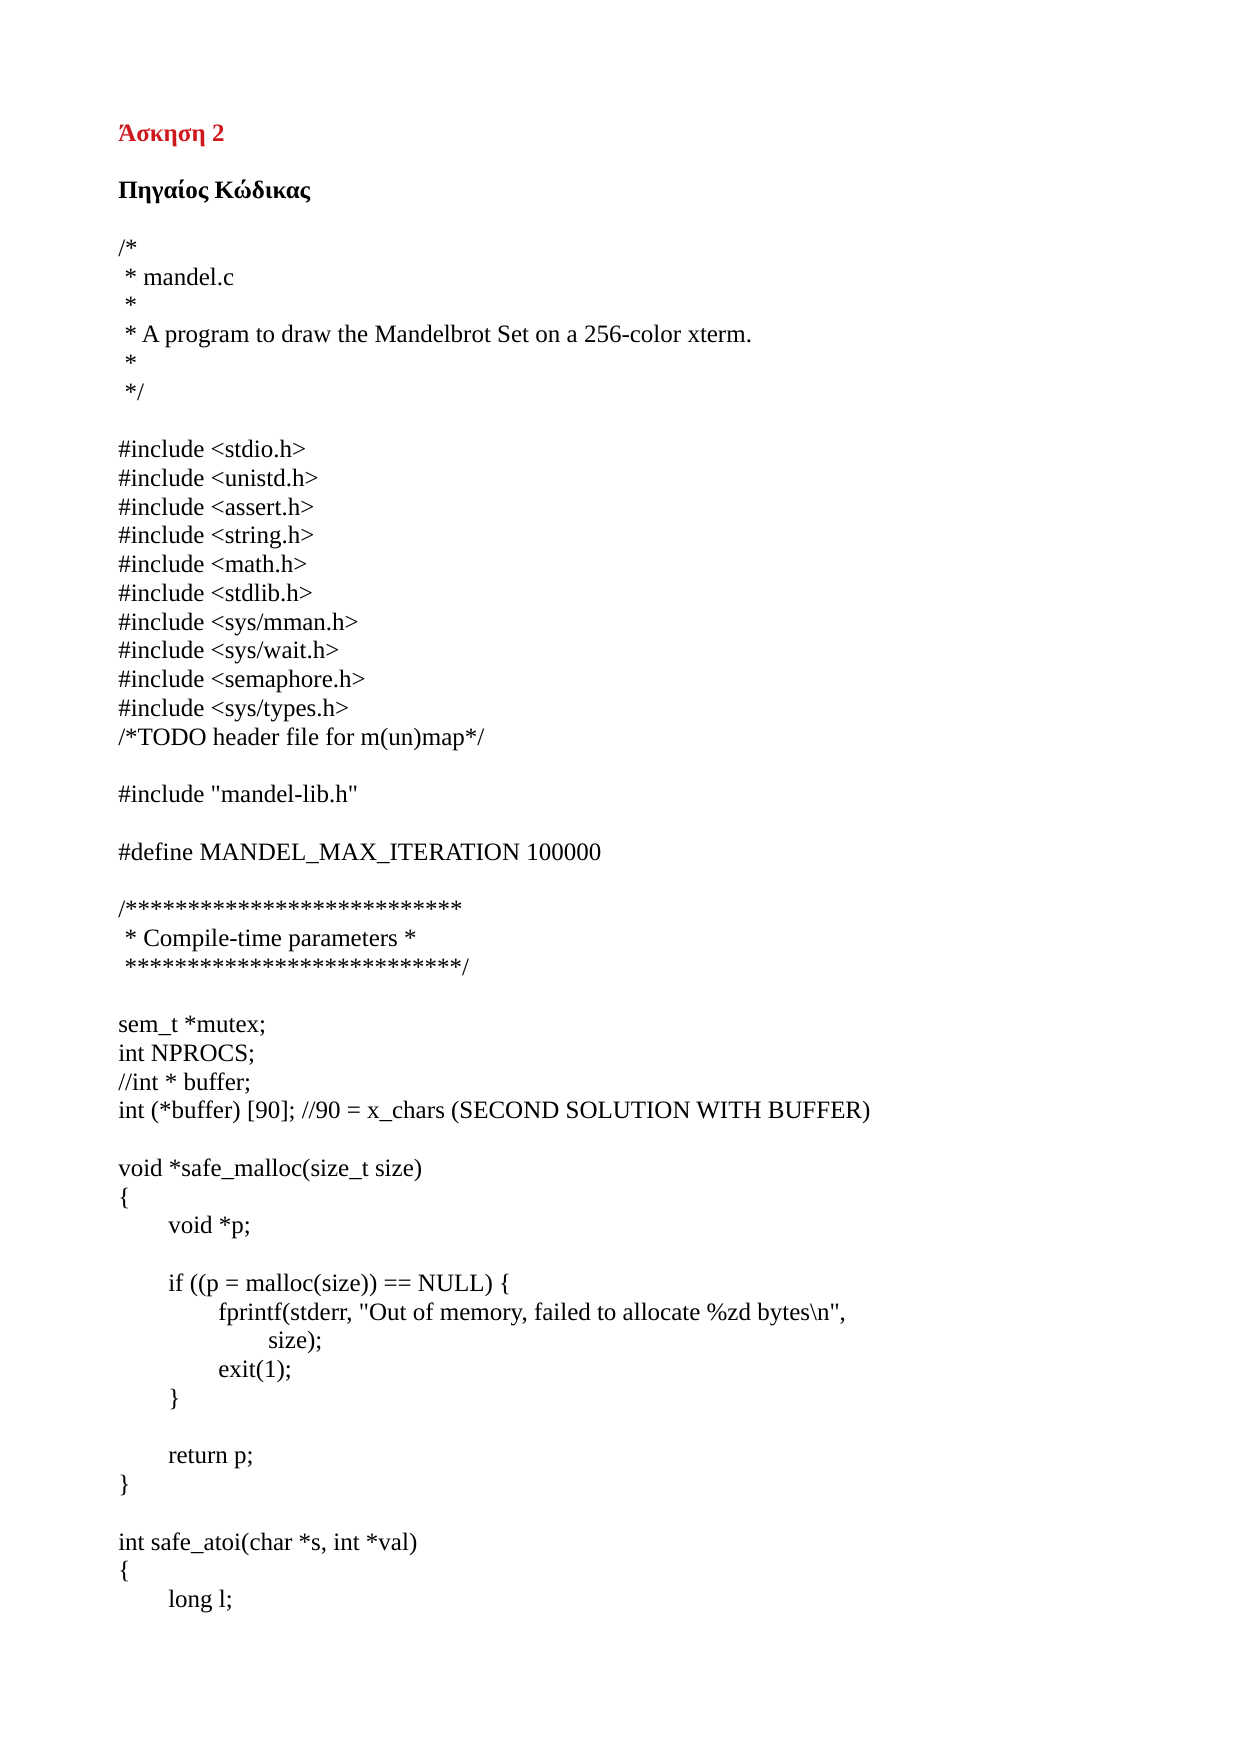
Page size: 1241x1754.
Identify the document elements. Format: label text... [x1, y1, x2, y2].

text * A program to draw the Mandelbrot Set on a 256-color xterm. [118, 319, 1122, 348]
text #include <sys/wait.h> [118, 636, 1122, 664]
text #include "mandel-lib.h" [118, 779, 1122, 808]
text * [118, 291, 1122, 319]
text int NPROCS; [118, 1038, 1122, 1067]
text #include <unistd.h> [118, 463, 1122, 492]
text fprintf(stderr, "Out of memory, failed to allocate %zd bytes\n", [118, 1297, 1122, 1326]
text { [118, 1182, 1122, 1211]
text ***************************/ [118, 952, 1122, 981]
text #include <string.h> [118, 521, 1122, 549]
text sem_t *mutex; [118, 1009, 1122, 1038]
text #include <stdlib.h> [118, 578, 1122, 607]
text /*************************** [118, 894, 1122, 923]
text #define MANDEL_MAX_ITERATION 100000 [118, 837, 1122, 866]
text //int * buffer; [118, 1067, 1122, 1096]
text #include <sys/types.h> [118, 693, 1122, 722]
text int safe_atoi(char *s, int *val) [118, 1527, 1122, 1556]
text int (*buffer) [90]; //90 = x_chars (SECOND SOLUTION WITH BUFFER) [118, 1096, 1122, 1124]
text * mandel.c [118, 262, 1122, 291]
text /*TODO header file for m(un)map*/ [118, 722, 1122, 751]
text void *safe_malloc(size_t size) [118, 1153, 1122, 1182]
text size); [118, 1326, 1122, 1354]
text } [118, 1383, 1122, 1412]
text if ((p = malloc(size)) == NULL) { [118, 1268, 1122, 1297]
text #include <sys/mman.h> [118, 607, 1122, 636]
text void *p; [118, 1211, 1122, 1239]
text #include <semaphore.h> [118, 664, 1122, 693]
text } [118, 1469, 1122, 1498]
text Άσκηση 2 [118, 118, 1122, 147]
text #include <math.h> [118, 549, 1122, 578]
text Πηγαίος Κώδικας [118, 176, 1122, 204]
text long l; [118, 1584, 1122, 1613]
text * [118, 348, 1122, 377]
text * Compile-time parameters * [118, 923, 1122, 952]
text exit(1); [118, 1354, 1122, 1383]
text return p; [118, 1441, 1122, 1469]
text */ [118, 377, 1122, 406]
text { [118, 1556, 1122, 1584]
text /* [118, 233, 1122, 262]
text #include <stdio.h> [118, 434, 1122, 463]
text #include <assert.h> [118, 492, 1122, 521]
